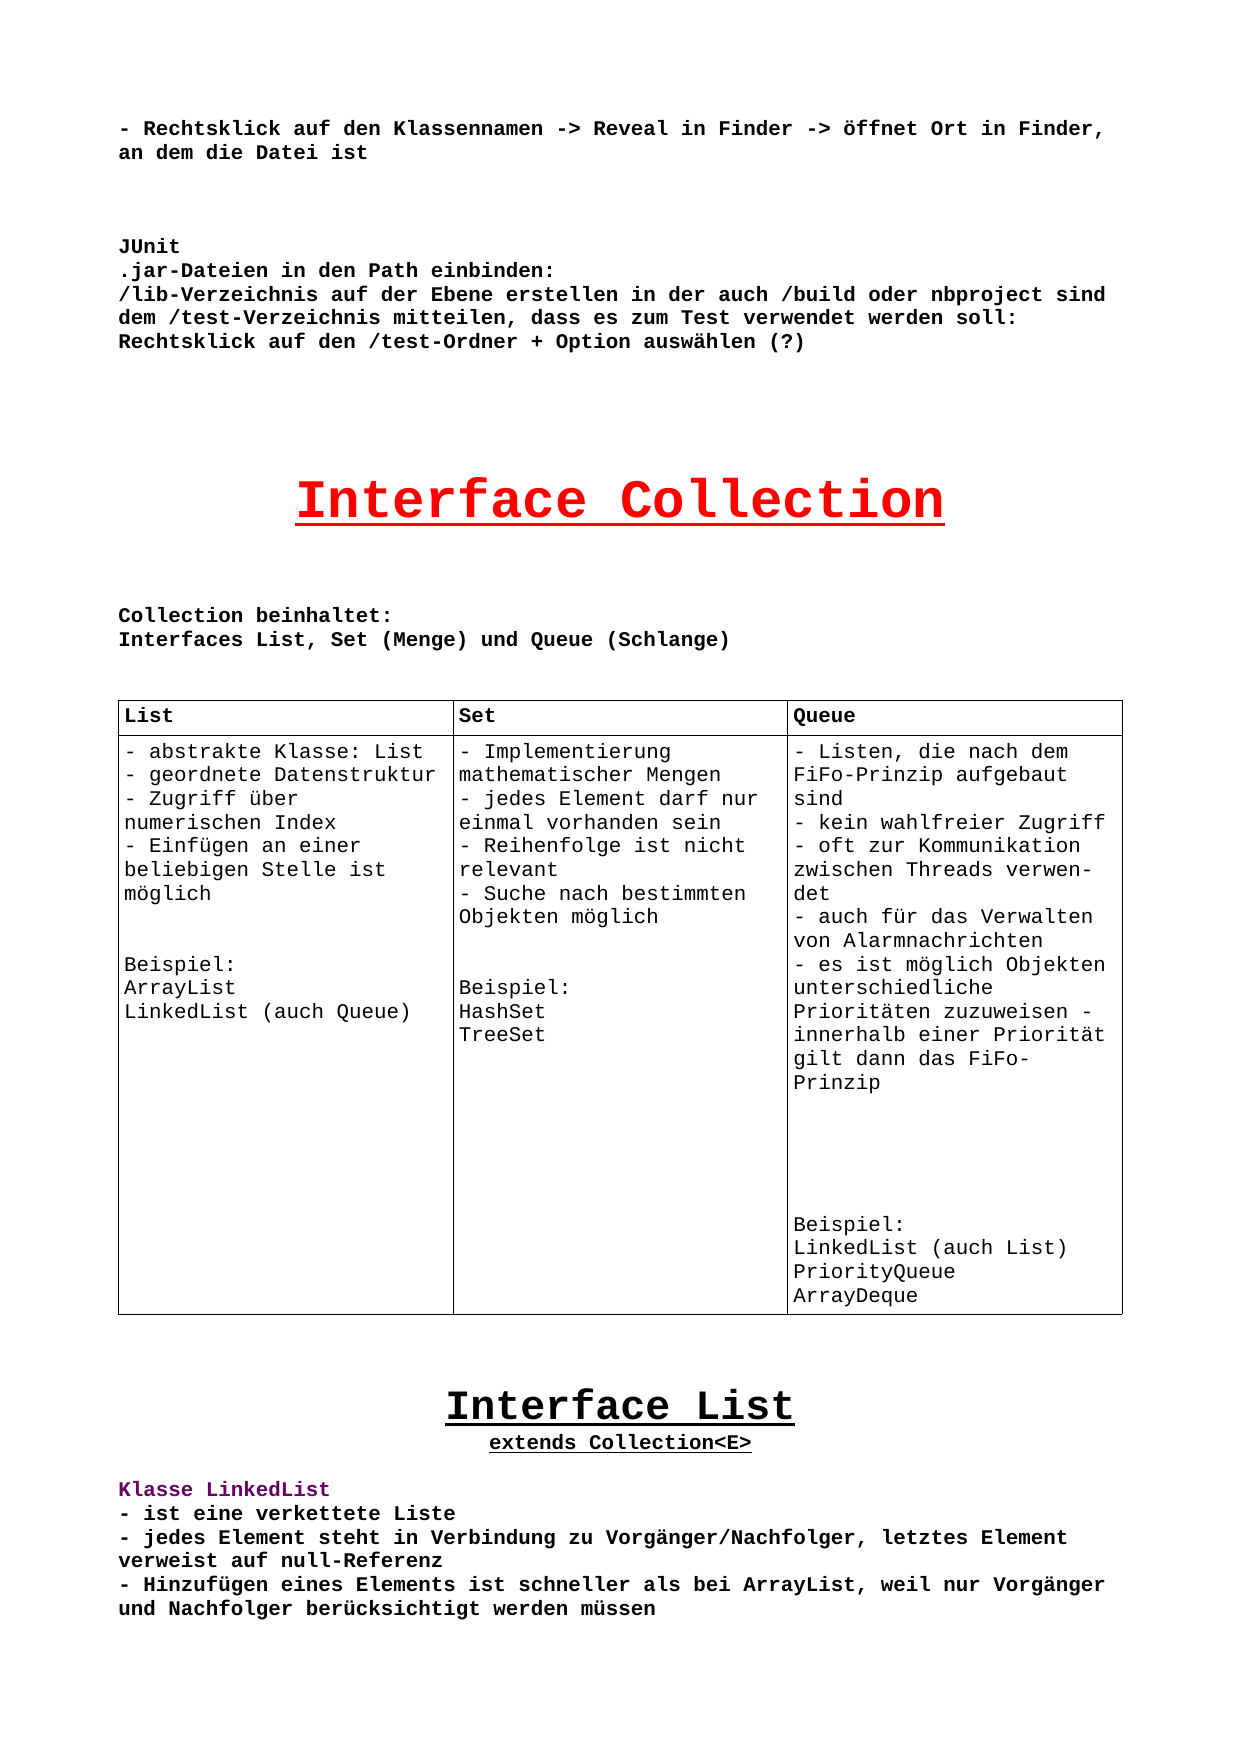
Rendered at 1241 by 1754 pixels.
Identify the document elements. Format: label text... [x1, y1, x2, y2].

text .jar-Dateien in den Path einbinden: [118, 260, 1122, 284]
text - Hinzufügen eines Elements ist schneller als bei ArrayList, weil nur Vorgänger und Nachfolger berücksichtigt werden müssen [118, 1574, 1122, 1621]
text - ist eine verkettete Liste [118, 1503, 1122, 1527]
table_cell - Implementierung mathematischer Mengen - jedes Element darf nur einmal vorhanden sein - Reihenfolge ist nicht relevant - Suche nach bestimmten Objekten möglich Beispiel: HashSet TreeSet [454, 736, 787, 1314]
table_header Queue [788, 701, 1122, 735]
text Interface List [118, 1385, 1122, 1432]
text extends Collection<E> [118, 1432, 1122, 1456]
table_header List [119, 701, 453, 735]
text Interface Collection [118, 473, 1122, 534]
text Interfaces List, Set (Menge) und Queue (Schlange) [118, 629, 1122, 652]
text /lib-Verzeichnis auf der Ebene erstellen in der auch /build oder nbproject sind [118, 284, 1122, 307]
text Collection beinhaltet: [118, 605, 1122, 629]
text dem /test-Verzeichnis mitteilen, dass es zum Test verwendet werden soll: [118, 307, 1122, 331]
table_cell - Listen, die nach dem FiFo-Prinzip aufgebaut sind - kein wahlfreier Zugriff - oft zur Kommunikation zwischen Threads verwen-det - auch für das Verwalten von Alarmnachrichten - es ist möglich Objekten unterschiedliche Prioritäten zuzuweisen - innerhalb einer Priorität gilt dann das FiFo-Prinzip Beispiel: LinkedList (auch List) PriorityQueue ArrayDeque [788, 736, 1122, 1314]
text JUnit [118, 236, 1122, 260]
text - jedes Element steht in Verbindung zu Vorgänger/Nachfolger, letztes Element verweist auf null-Referenz [118, 1527, 1122, 1574]
table_header Set [454, 701, 787, 735]
text Klasse LinkedList [118, 1479, 1122, 1503]
text - Rechtsklick auf den Klassennamen -> Reveal in Finder -> öffnet Ort in Finder, an dem die Datei ist [118, 118, 1122, 165]
text Rechtsklick auf den /test-Ordner + Option auswählen (?) [118, 331, 1122, 354]
table_cell - abstrakte Klasse: List - geordnete Datenstruktur - Zugriff über numerischen Index - Einfügen an einer beliebigen Stelle ist möglich Beispiel: ArrayList LinkedList (auch Queue) [119, 736, 453, 1314]
